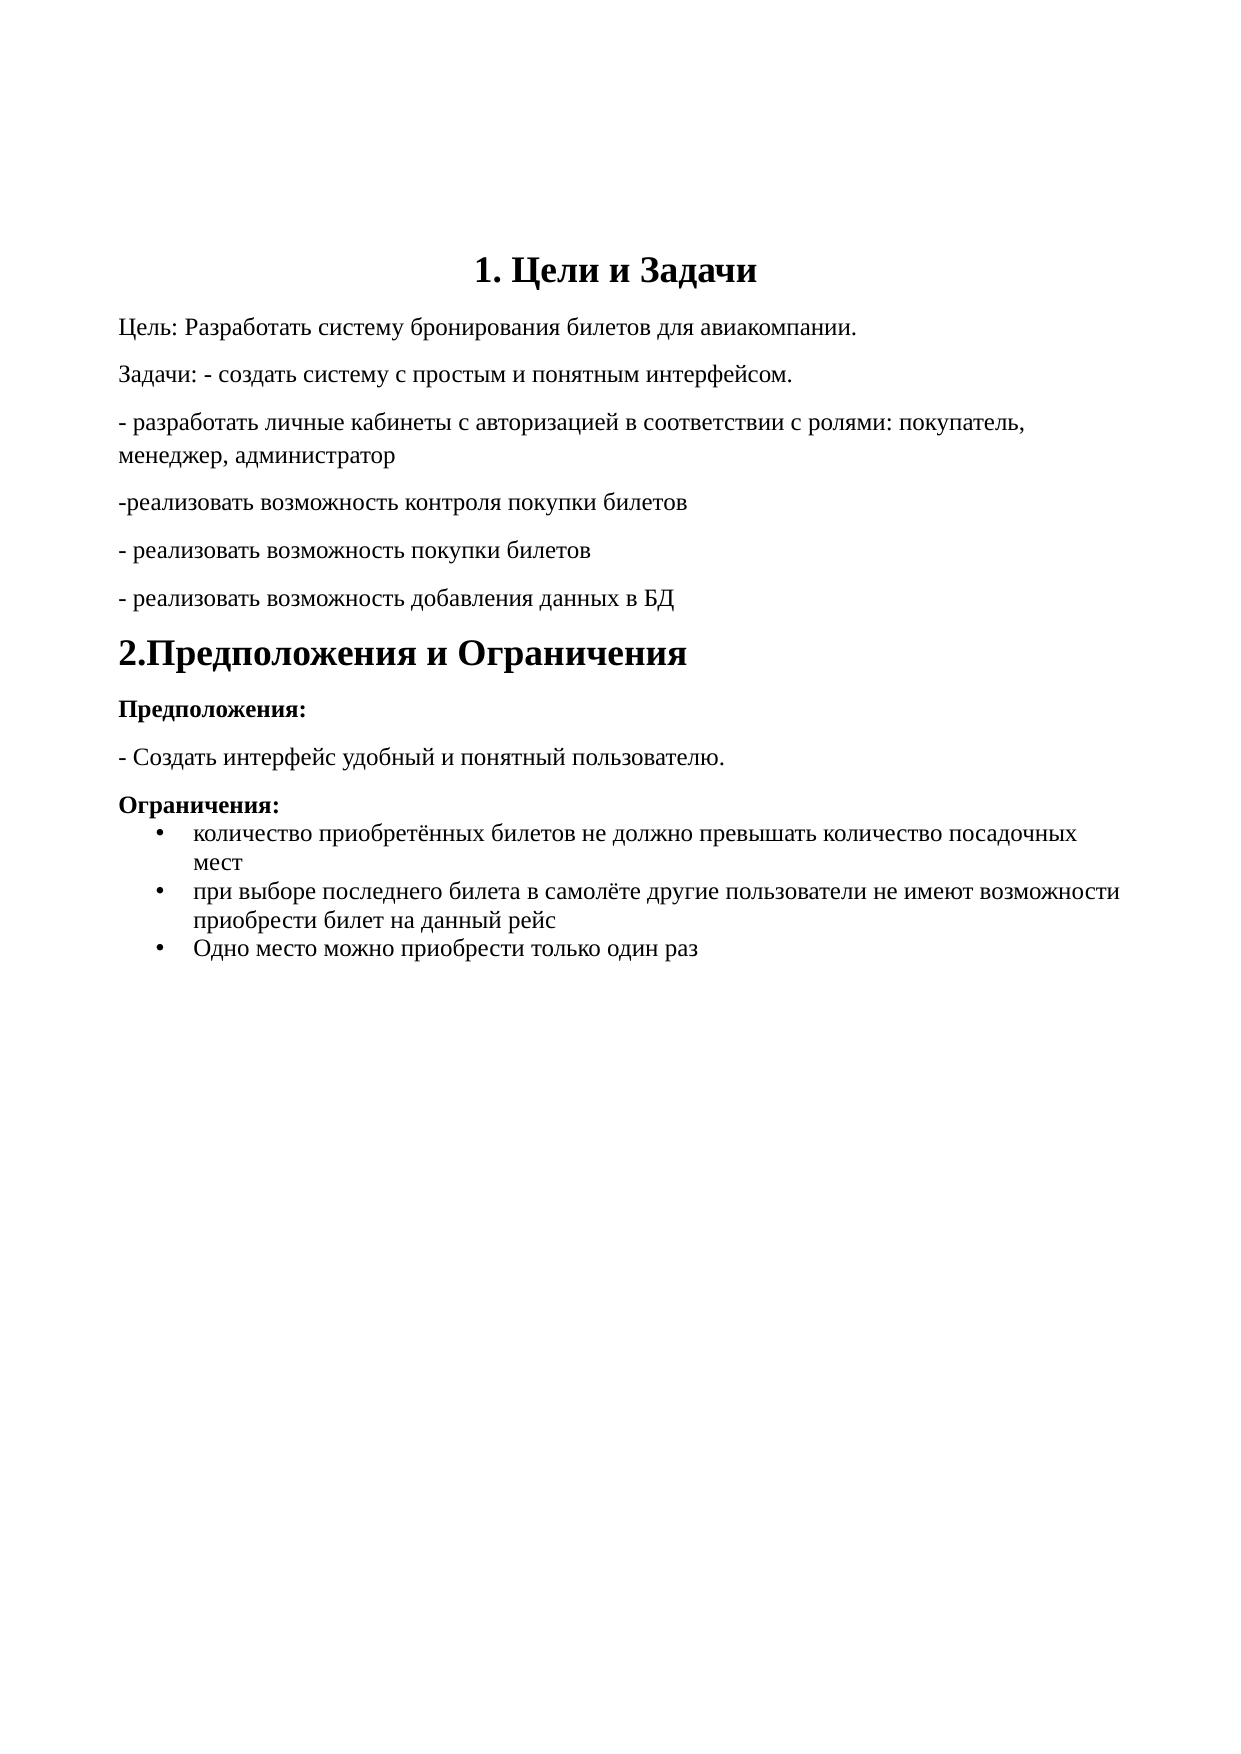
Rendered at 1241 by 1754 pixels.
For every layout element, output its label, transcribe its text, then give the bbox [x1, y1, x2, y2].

text Задачи: - создать систему с простым и понятным интерфейсом. [118, 359, 1122, 388]
text Цель: Разработать систему бронирования билетов для авиакомпании. [118, 312, 1122, 340]
text Ограничения: [118, 790, 1122, 818]
text - реализовать возможность покупки билетов [118, 535, 1122, 564]
text - реализовать возможность добавления данных в БД [118, 583, 1122, 611]
text 1. Цели и Задачи [118, 247, 1122, 291]
list количество приобретённых билетов не должно превышать количество посадочных мест [156, 818, 1122, 876]
text Предположения: [118, 694, 1122, 723]
text - Создать интерфейс удобный и понятный пользователю. [118, 742, 1122, 771]
list Одно место можно приобрести только один раз [156, 933, 1122, 962]
text - разработать личные кабинеты с авторизацией в соответствии с ролями: покупатель, менеджер, администратор [118, 407, 1122, 469]
list при выборе последнего билета в самолёте другие пользователи не имеют возможности приобрести билет на данный рейс [156, 876, 1122, 933]
text 2.Предположения и Ограничения [118, 630, 1122, 673]
text -реализовать возможность контроля покупки билетов [118, 487, 1122, 516]
